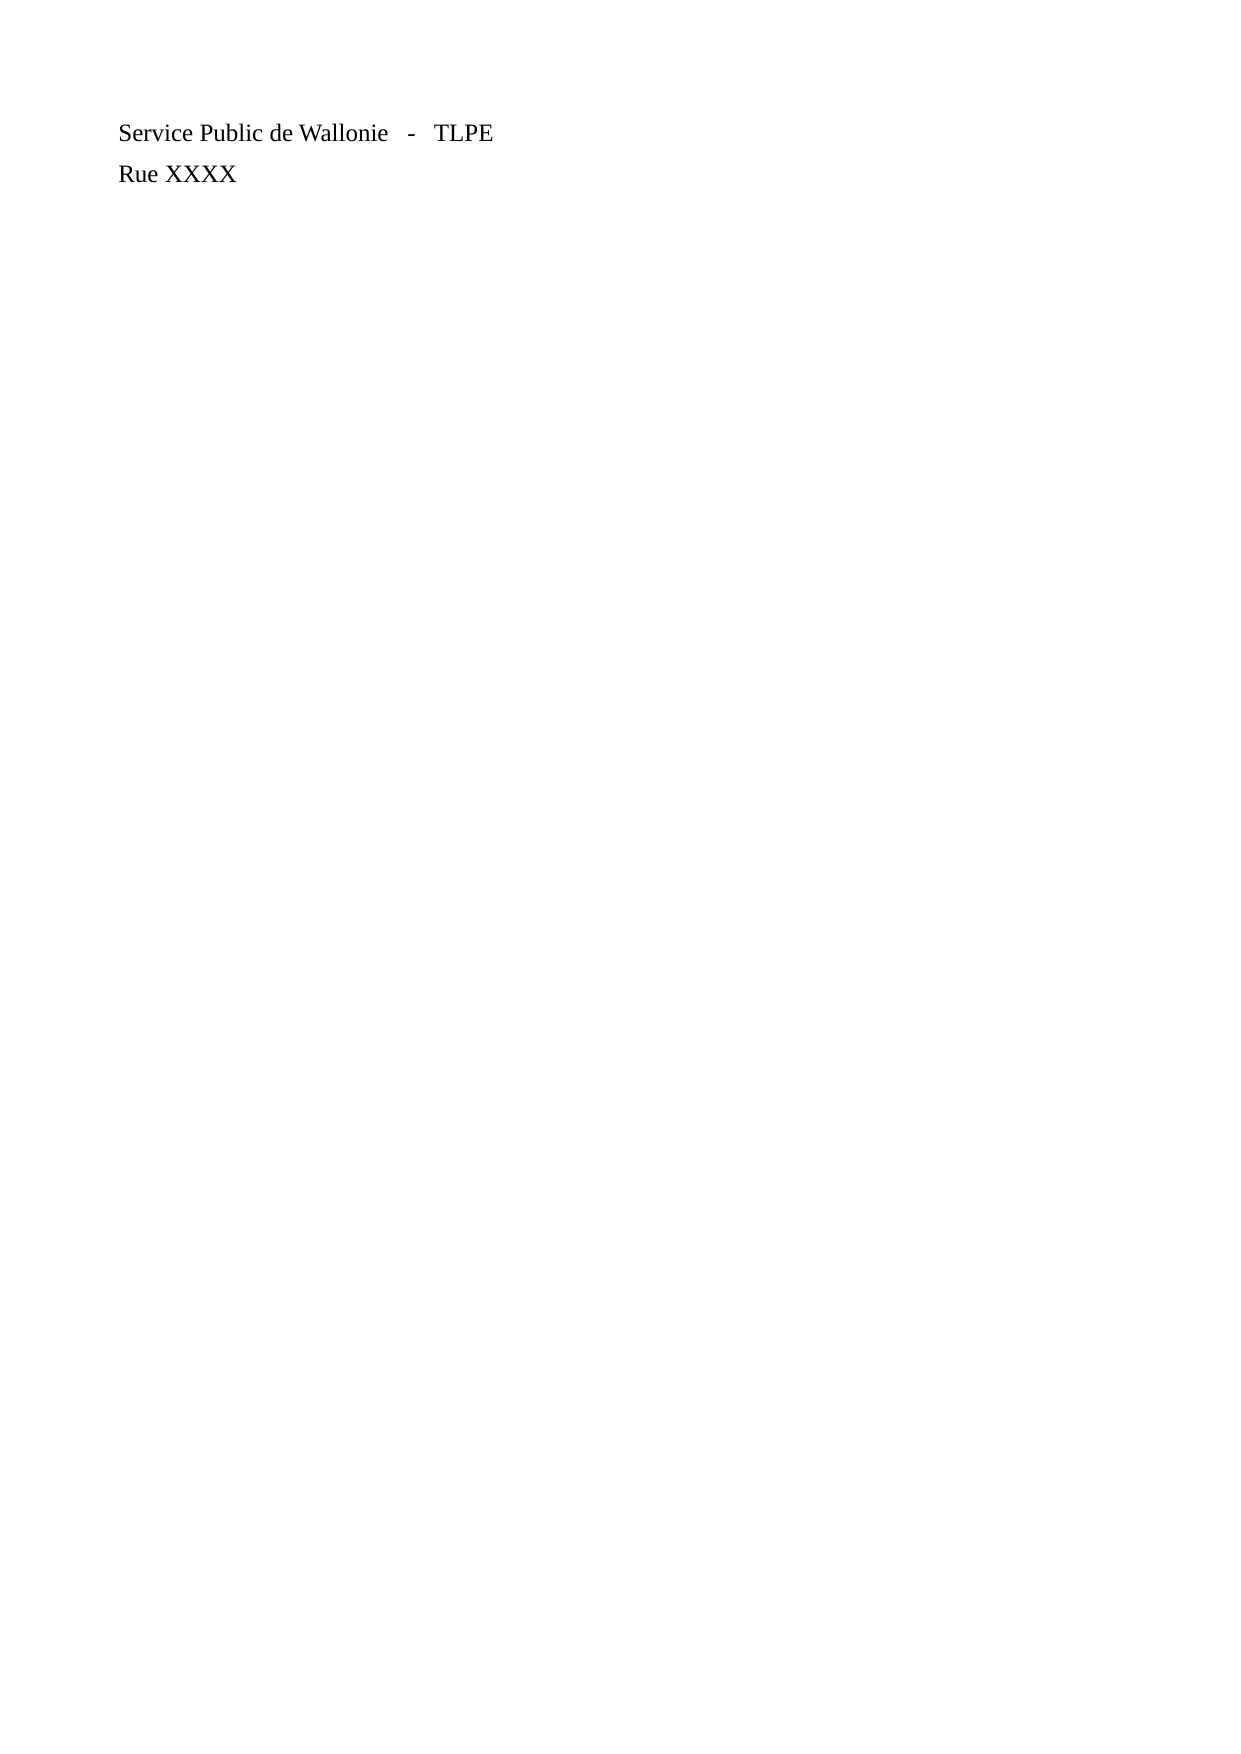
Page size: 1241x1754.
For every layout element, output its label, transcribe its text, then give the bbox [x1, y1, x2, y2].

text Service Public de Wallonie - TLPE [118, 118, 1122, 147]
text Rue XXXX [118, 159, 1122, 188]
